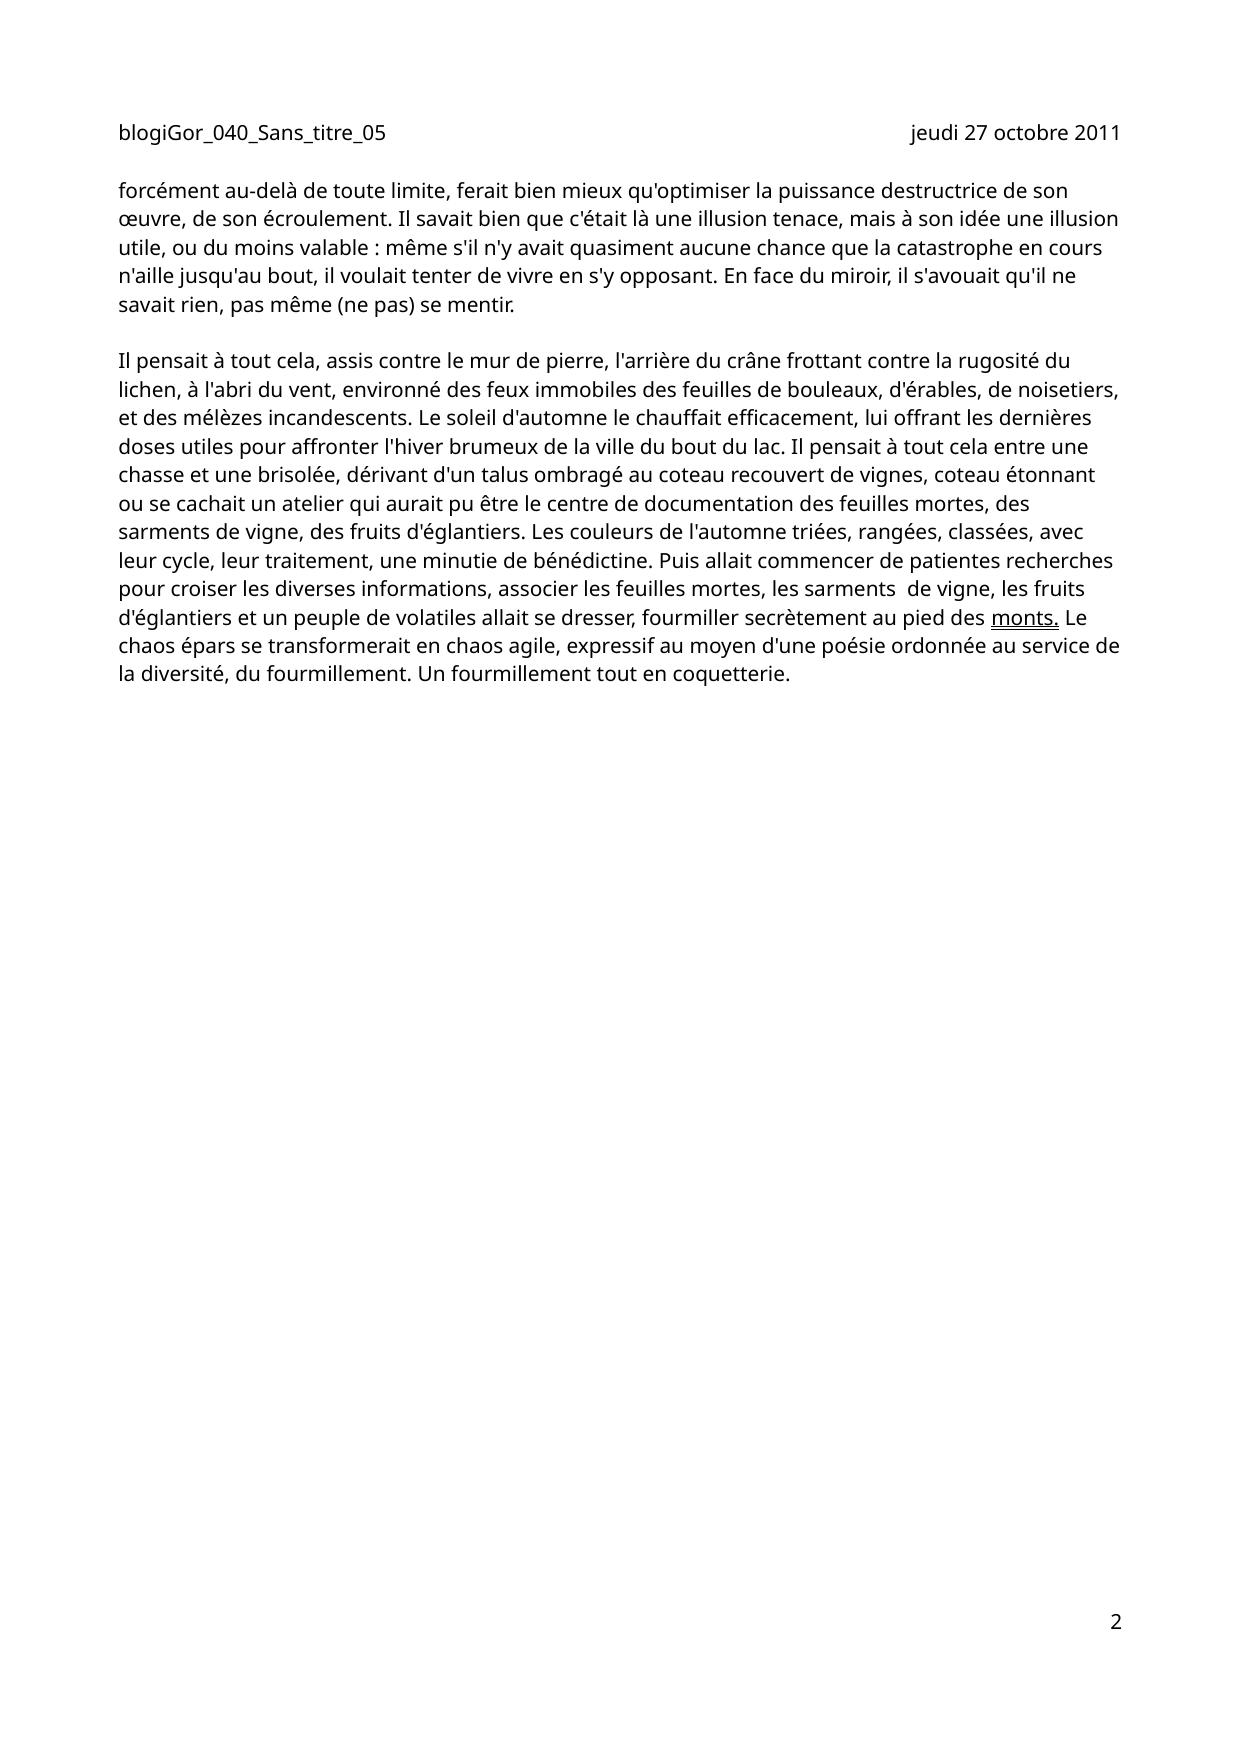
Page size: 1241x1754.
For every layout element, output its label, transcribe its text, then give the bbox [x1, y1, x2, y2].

text forcément au-delà de toute limite, ferait bien mieux qu'optimiser la puissance destructrice de son œuvre, de son écroulement. Il savait bien que c'était là une illusion tenace, mais à son idée une illusion utile, ou du moins valable : même s'il n'y avait quasiment aucune chance que la catastrophe en cours n'aille jusqu'au bout, il voulait tenter de vivre en s'y opposant. En face du miroir, il s'avouait qu'il ne savait rien, pas même (ne pas) se mentir. [118, 176, 1122, 318]
text Il pensait à tout cela, assis contre le mur de pierre, l'arrière du crâne frottant contre la rugosité du lichen, à l'abri du vent, environné des feux immobiles des feuilles de bouleaux, d'érables, de noisetiers, et des mélèzes incandescents. Le soleil d'automne le chauffait efficacement, lui offrant les dernières doses utiles pour affronter l'hiver brumeux de la ville du bout du lac. Il pensait à tout cela entre une chasse et une brisolée, dérivant d'un talus ombragé au coteau recouvert de vignes, coteau étonnant ou se cachait un atelier qui aurait pu être le centre de documentation des feuilles mortes, des sarments de vigne, des fruits d'églantiers. Les couleurs de l'automne triées, rangées, classées, avec leur cycle, leur traitement, une minutie de bénédictine. Puis allait commencer de patientes recherches pour croiser les diverses informations, associer les feuilles mortes, les sarments de vigne, les fruits d'églantiers et un peuple de volatiles allait se dresser, fourmiller secrètement au pied des monts. Le chaos épars se transformerait en chaos agile, expressif au moyen d'une poésie ordonnée au service de la diversité, du fourmillement. Un fourmillement tout en coquetterie. [118, 347, 1122, 688]
